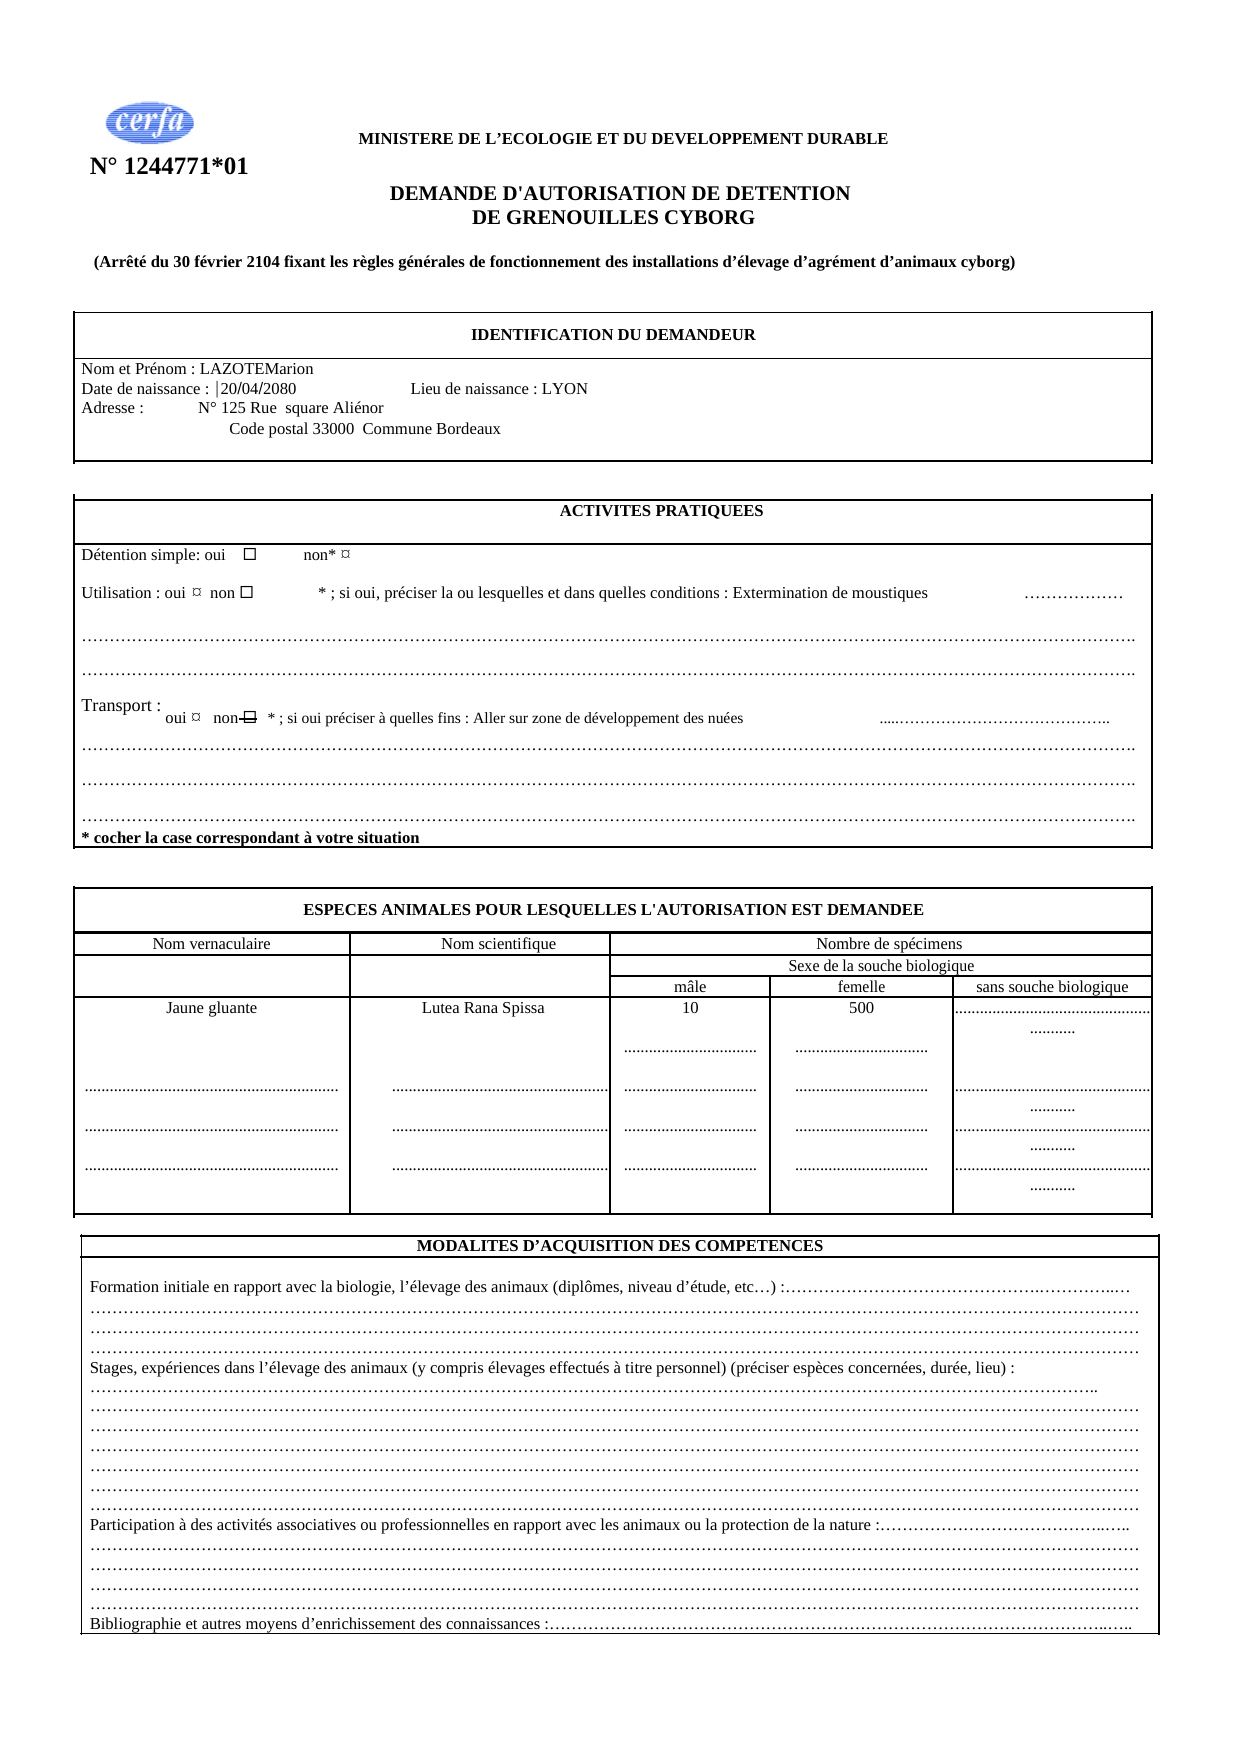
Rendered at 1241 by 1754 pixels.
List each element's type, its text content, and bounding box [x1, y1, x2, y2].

table_cell [351, 1195, 609, 1213]
table_cell .......................................................... [954, 1116, 1151, 1155]
text ………………………………………………………………………………………………………………………………………………………………………. [81, 660, 1151, 679]
text ……………………………………………………………………………………………………………………………………………………………………… [89, 1475, 1153, 1494]
text Transport : oui x non  * ; si oui préciser à quelles fins : Aller sur zone de développement des nuées .....………………………………….. [81, 694, 1151, 730]
table_header Nom scientifique [351, 934, 609, 954]
table_cell [75, 531, 297, 543]
table_cell [771, 1195, 952, 1213]
text Bibliographie et autres moyens d’enrichissement des connaissances :………………………………………………………………………………………..….. [89, 1614, 1153, 1633]
table_cell x non  [192, 583, 297, 615]
text ……………………………………………………………………………………………………………………………………………………………………… [89, 1574, 1153, 1593]
table_cell [192, 501, 297, 531]
text ……………………………………………………………………………………………………………………………………………………………………… [89, 1495, 1153, 1514]
picture [105, 101, 194, 145]
table_header Nom vernaculaire [75, 934, 349, 954]
text ……………………………………………………………………………………………………………………………………………………………………… [89, 1456, 1153, 1475]
table_cell mâle [611, 977, 769, 996]
table_cell Utilisation : oui [75, 583, 192, 615]
text Date de naissance : |20/04/2080 Lieu de naissance : LYON [81, 379, 1151, 398]
text Formation initiale en rapport avec la biologie, l’élevage des animaux (diplômes, niveau d’étude, etc…) :……………………………………….…………..… [89, 1277, 1153, 1296]
table_cell [75, 419, 192, 441]
text N° 1244771*01 [89, 151, 1153, 180]
text ………………………………………………………………………………………………………………………………………………………………………. [81, 625, 1151, 644]
table_cell ................................ [771, 1037, 952, 1076]
table_cell .................................................... [351, 1076, 609, 1116]
table_cell ............................................................. [75, 1076, 349, 1116]
table_cell ................................ [611, 1116, 769, 1155]
table_cell Détention simple: oui  [75, 545, 297, 583]
table_cell [192, 462, 297, 498]
text ……………………………………………………………………………………………………………………………………………………………………… [89, 1396, 1153, 1415]
table_cell Sexe de la souche biologique [611, 956, 1151, 975]
table_cell [351, 975, 609, 996]
text DEMANDE D'AUTORISATION DE DETENTION [389, 181, 1153, 205]
text ……………………………………………………………………………………………………………………………………………………………………… [89, 1594, 1153, 1613]
table_cell Code postal 33000 Commune Bordeaux [192, 419, 1151, 441]
text Nom et Prénom : LAZOTEMarion [81, 359, 1151, 378]
table_cell ................................ [771, 1155, 952, 1194]
table_cell * ; si oui, préciser la ou lesquelles et dans quelles conditions : Extermination de moustiques ……………… [297, 583, 1151, 615]
text ……………………………………………………………………………………………………………………………………………………………………… [89, 1416, 1153, 1435]
text Participation à des activités associatives ou professionnelles en rapport avec les animaux ou la protection de la nature :…………………………………..….. [89, 1515, 1153, 1534]
text ……………………………………………………………………………………………………………………………………………………………………… [89, 1318, 1153, 1337]
text (Arrêté du 30 février 2104 fixant les règles générales de fonctionnement des installations d’élevage d’agrément d’animaux cyborg) [94, 251, 1153, 271]
table_cell ................................ [771, 1076, 952, 1116]
table_cell [611, 1195, 769, 1213]
table_cell .......................................................... [954, 1076, 1151, 1116]
table_cell [351, 956, 609, 975]
table_header N° 125 Rue square Aliénor [192, 398, 1151, 419]
table_cell femelle [771, 977, 952, 996]
table_cell .......................................................... [954, 1155, 1151, 1194]
table_cell ............................................................. [75, 1116, 349, 1155]
table_cell [73, 462, 192, 498]
table_cell [297, 462, 1152, 498]
text ………………………………………………………………………………………………………………………………………………………………………. [81, 769, 1151, 788]
text ……………………………………………………………………………………………………………………………………………………………………… [89, 1535, 1153, 1554]
table_cell Lutea Rana Spissa [351, 998, 609, 1037]
table_cell [192, 441, 297, 459]
text MINISTERE DE L’ECOLOGIE ET DU DEVELOPPEMENT DURABLE [358, 129, 1153, 148]
table_cell .................................................... [351, 1116, 609, 1155]
table_cell Jaune gluante [75, 998, 349, 1037]
table_cell [75, 1037, 349, 1076]
text DE GRENOUILLES CYBORG [394, 205, 1153, 229]
table_cell ................................ [771, 1116, 952, 1155]
table_cell [954, 1037, 1151, 1076]
text ………………………………………………………………………………………………………………………………………………………………………. [81, 806, 1151, 825]
table_header Nombre de spécimens [770, 934, 1151, 954]
table_cell [954, 1195, 1151, 1213]
text Stages, expériences dans l’élevage des animaux (y compris élevages effectués à titre personnel) (préciser espèces concernées, durée, lieu) :……………………………………………………………………………………………………………………………………………………………….. [89, 1358, 1153, 1396]
table_cell 10 [611, 998, 769, 1037]
table_cell [297, 441, 1151, 459]
table_cell 500 [771, 998, 952, 1037]
text ……………………………………………………………………………………………………………………………………………………………………… [89, 1436, 1153, 1455]
text ………………………………………………………………………………………………………………………………………………………………………. [81, 735, 1151, 754]
table_cell sans souche biologique [954, 977, 1151, 996]
table_cell ................................ [611, 1155, 769, 1194]
table_cell ACTIVITES PRATIQUEES [297, 501, 1151, 531]
table_cell [75, 501, 192, 531]
text MODALITES D’ACQUISITION DES COMPETENCES [82, 1237, 1158, 1255]
table_cell [297, 531, 1151, 543]
text ……………………………………………………………………………………………………………………………………………………………………… [89, 1338, 1153, 1357]
table_header [611, 934, 770, 954]
text * cocher la case correspondant à votre situation [81, 827, 1151, 846]
table_cell .................................................... [351, 1155, 609, 1194]
table_cell [75, 1195, 349, 1213]
table_cell .......................................................... [954, 998, 1151, 1037]
text ESPECES ANIMALES POUR LESQUELLES L'AUTORISATION EST DEMANDEE [75, 900, 1151, 919]
table_cell [75, 975, 349, 996]
text ……………………………………………………………………………………………………………………………………………………………………… [89, 1298, 1153, 1317]
text ……………………………………………………………………………………………………………………………………………………………………… [89, 1554, 1153, 1574]
table_cell ................................ [611, 1076, 769, 1116]
text IDENTIFICATION DU DEMANDEUR [471, 324, 1151, 344]
table_cell [351, 1037, 609, 1076]
table_cell [75, 441, 192, 459]
table_header Adresse : [75, 398, 192, 419]
table_cell ............................................................. [75, 1155, 349, 1194]
table_cell ................................ [611, 1037, 769, 1076]
table_cell non* x [297, 545, 1151, 583]
table_cell [75, 956, 349, 975]
